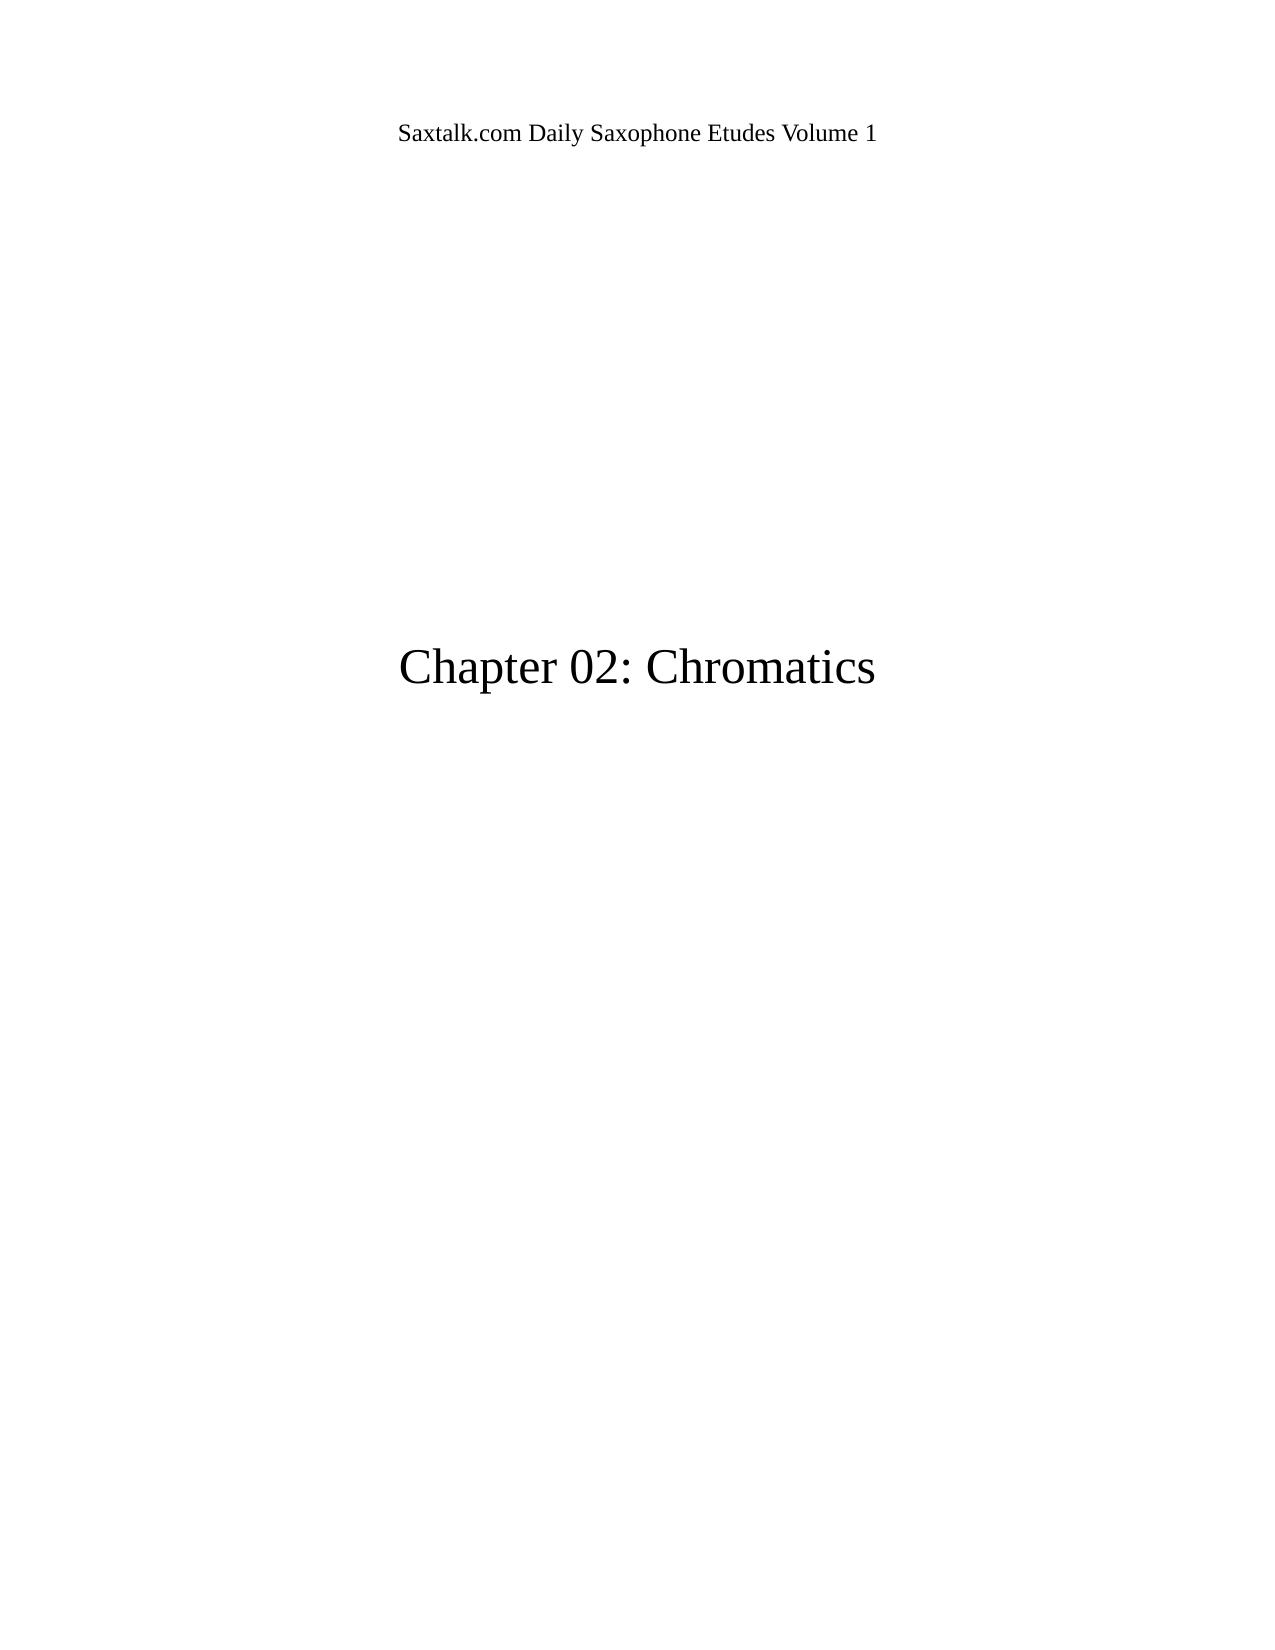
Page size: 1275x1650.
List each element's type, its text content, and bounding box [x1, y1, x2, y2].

text Chapter 02: Chromatics [118, 636, 1157, 694]
